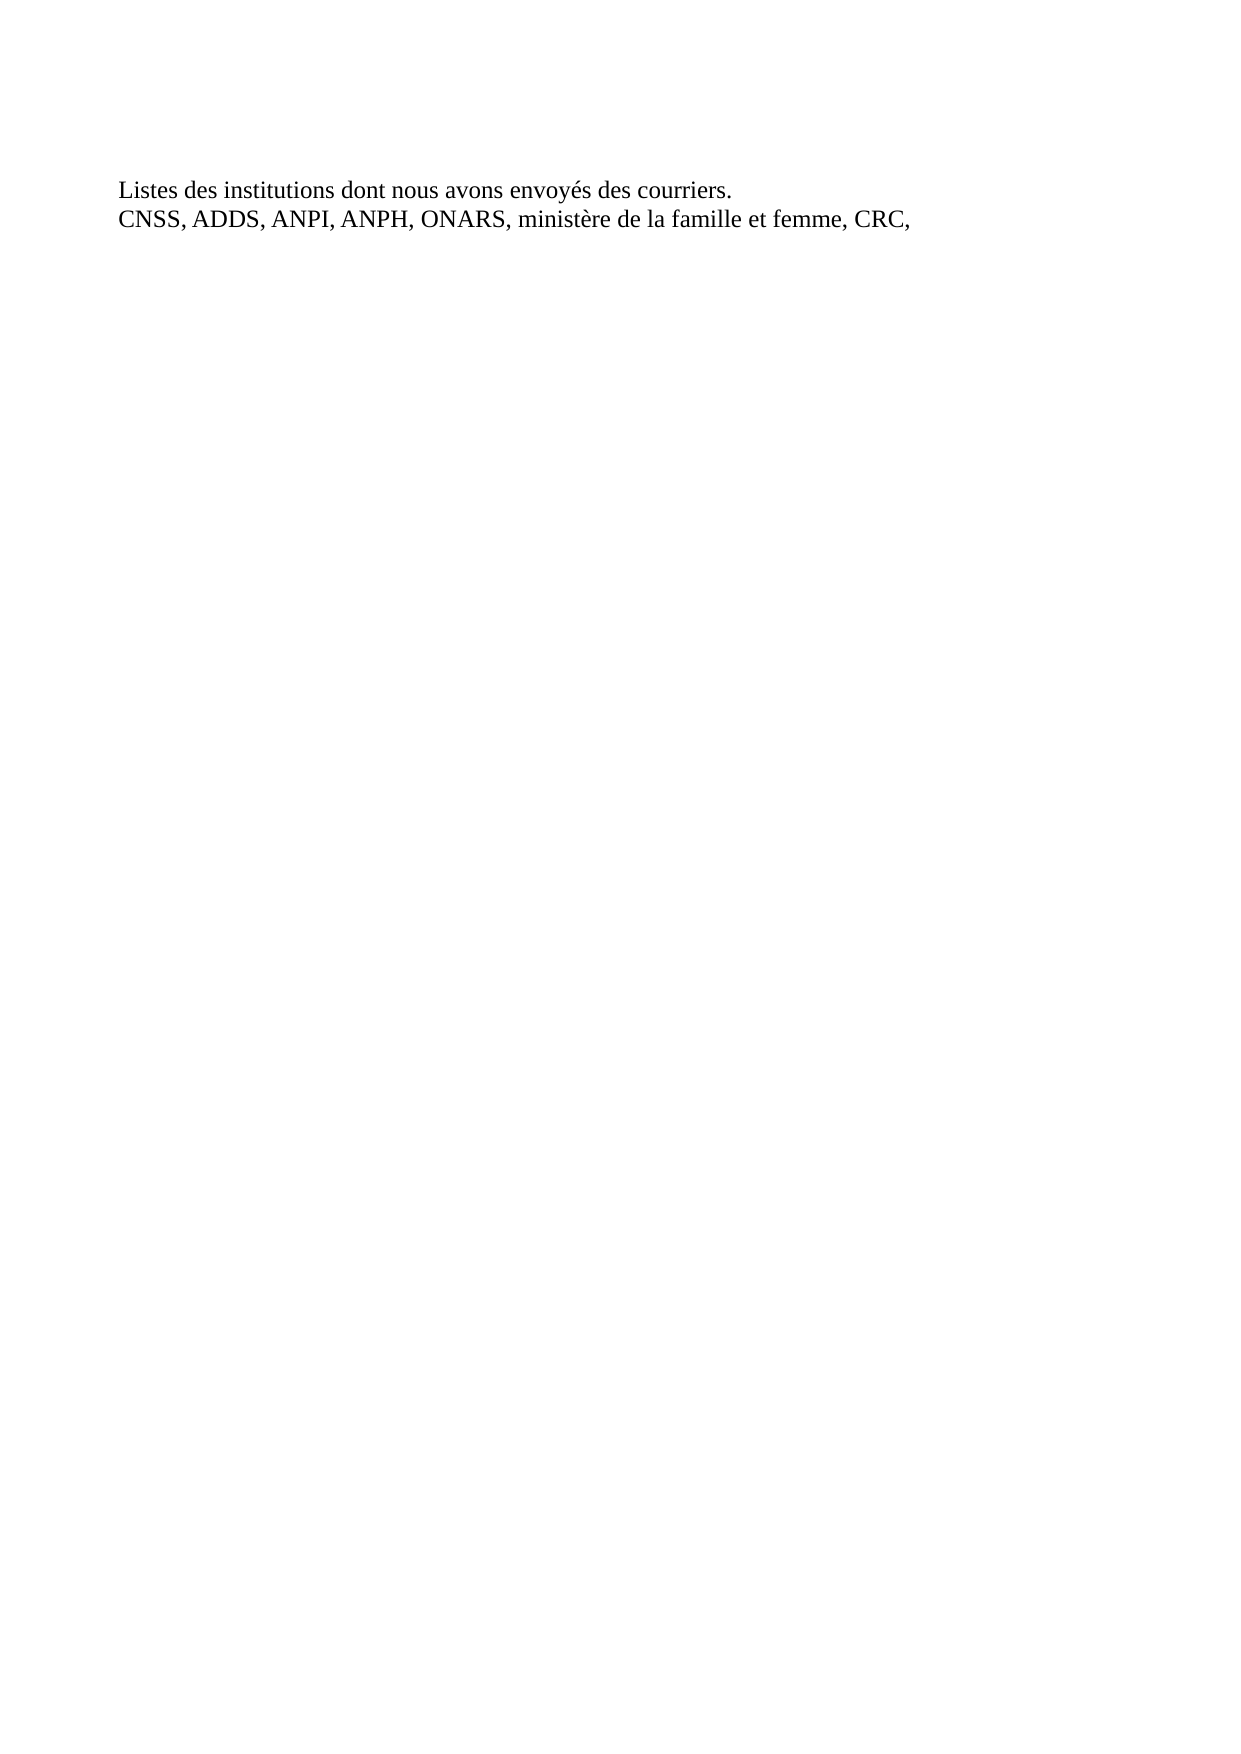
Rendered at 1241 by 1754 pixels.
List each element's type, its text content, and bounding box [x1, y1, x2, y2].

text Listes des institutions dont nous avons envoyés des courriers. [118, 176, 1122, 204]
text CNSS, ADDS, ANPI, ANPH, ONARS, ministère de la famille et femme, CRC, [118, 204, 1122, 233]
